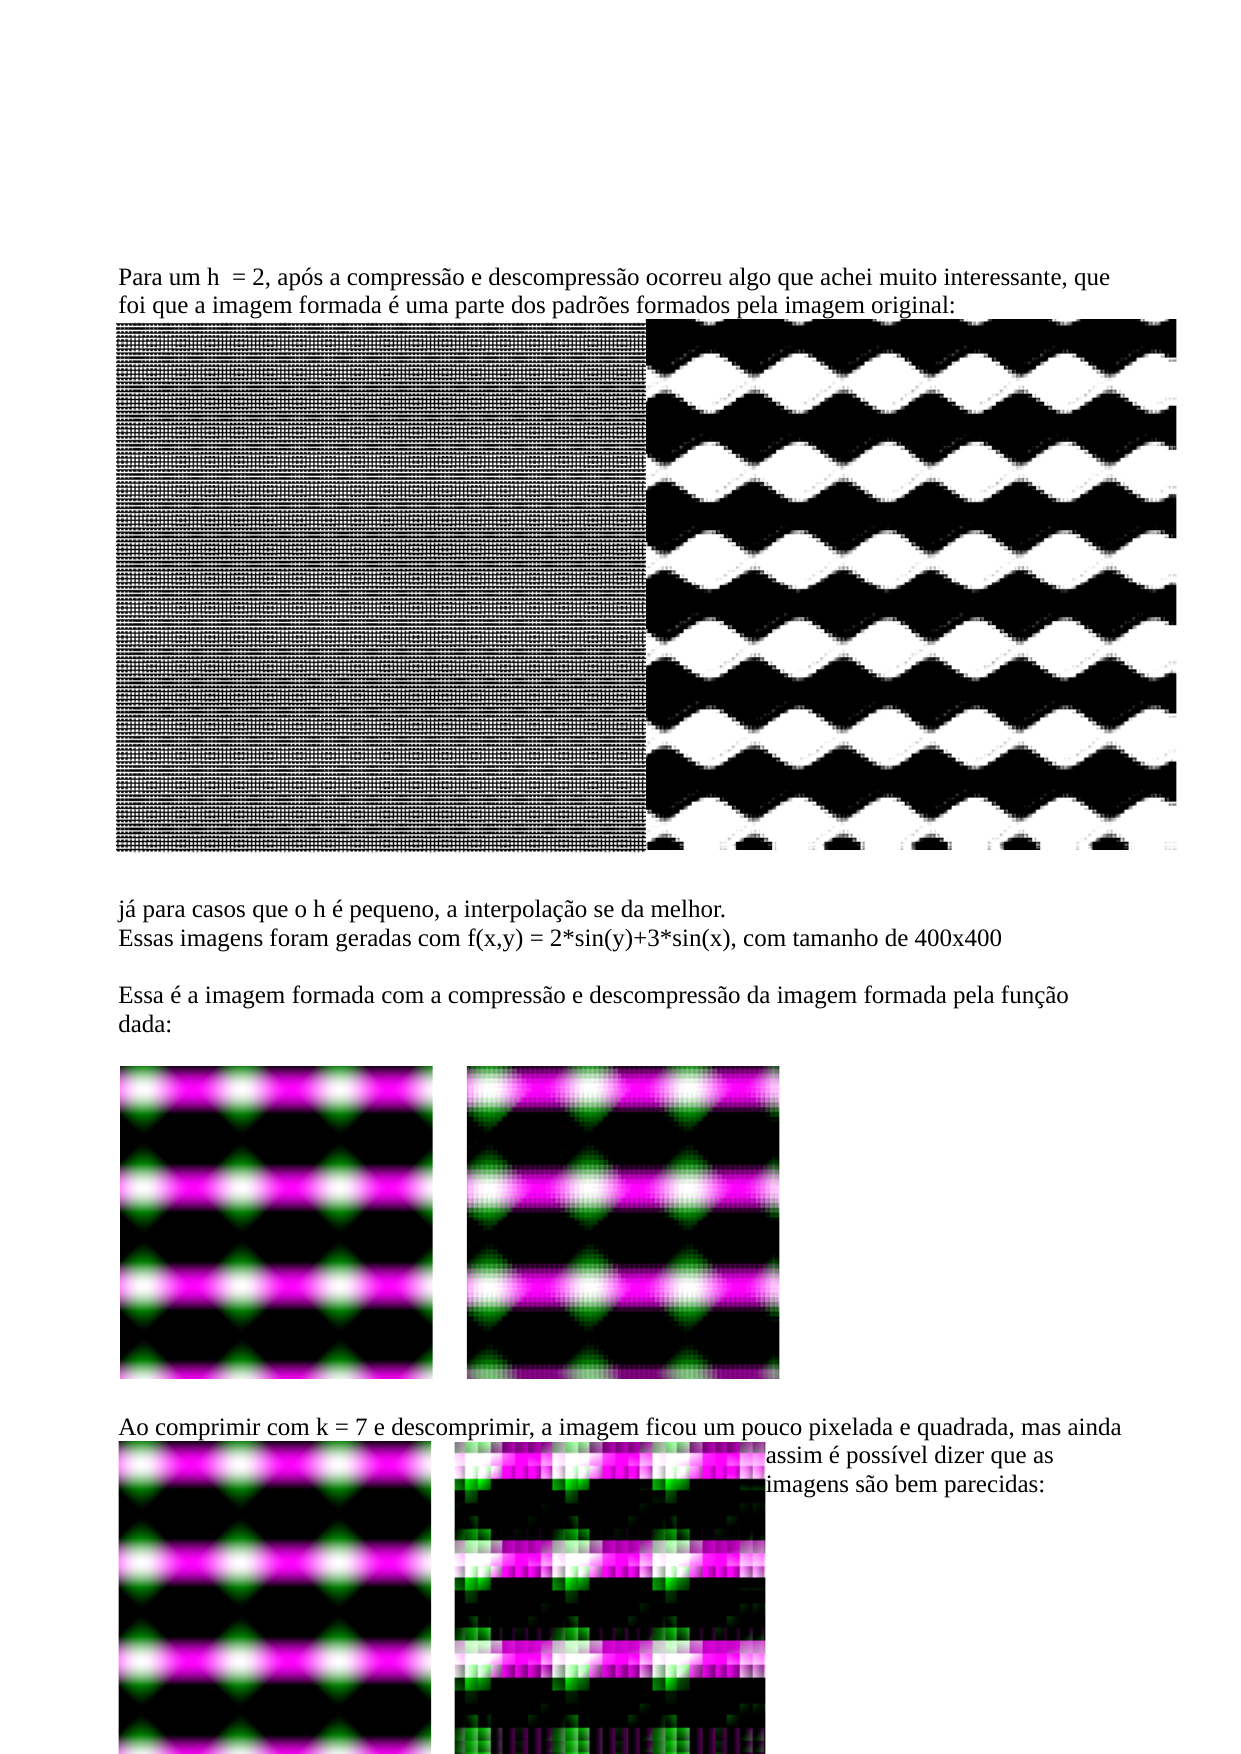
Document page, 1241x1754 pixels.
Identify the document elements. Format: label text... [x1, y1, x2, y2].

text Essa é a imagem formada com a compressão e descompressão da imagem formada pela função dada: [118, 981, 1122, 1038]
picture [118, 1441, 432, 1754]
picture [454, 1442, 766, 1754]
picture [120, 1066, 433, 1379]
text Para um h = 2, após a compressão e descompressão ocorreu algo que achei muito interessante, que foi que a imagem formada é uma parte dos padrões formados pela imagem original: [118, 262, 1122, 319]
text Ao comprimir com k = 7 e descomprimir, a imagem ficou um pouco pixelada e quadrada, mas ainda assim é possível dizer que as imagens são bem parecidas: [118, 1412, 1122, 1498]
picture [466, 1066, 780, 1379]
picture [116, 319, 1177, 853]
text Essas imagens foram geradas com f(x,y) = 2*sin(y)+3*sin(x), com tamanho de 400x400 [118, 923, 1122, 952]
text já para casos que o h é pequeno, a interpolação se da melhor. [118, 894, 1122, 923]
